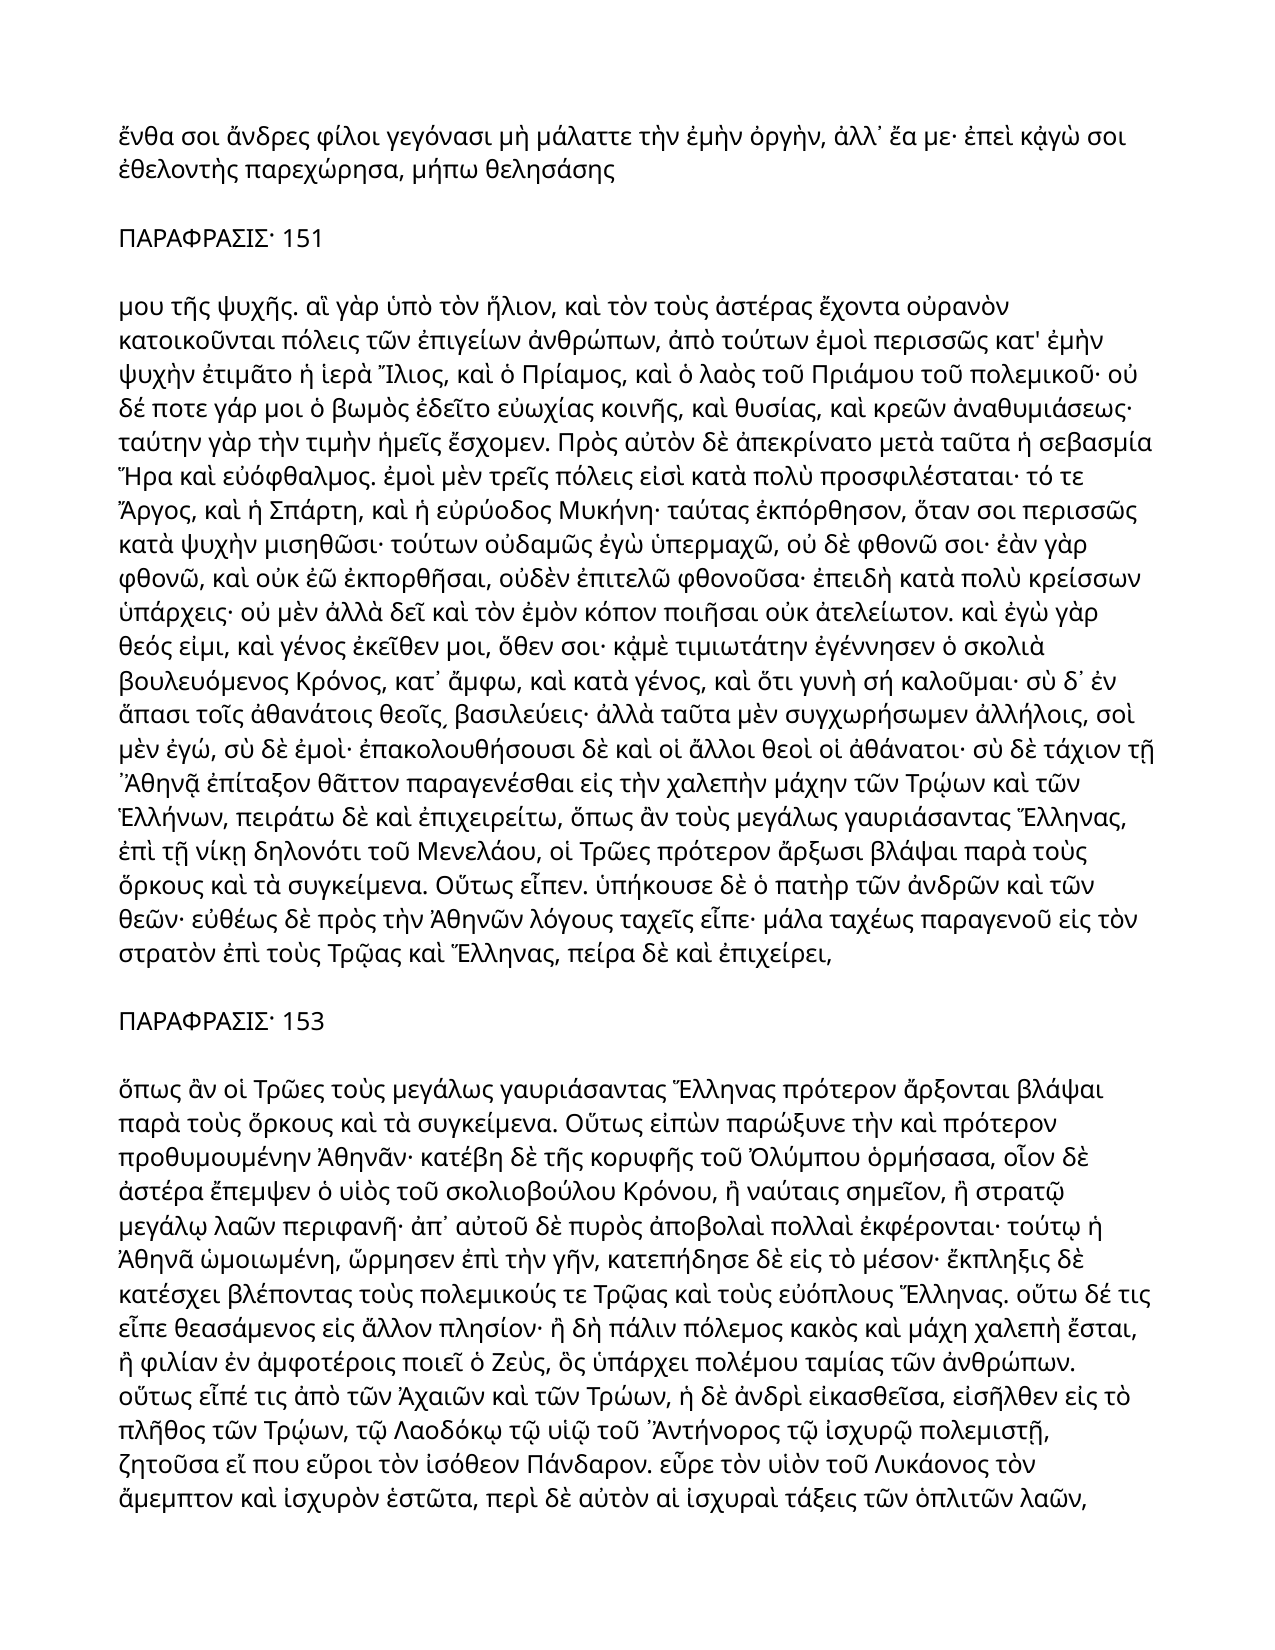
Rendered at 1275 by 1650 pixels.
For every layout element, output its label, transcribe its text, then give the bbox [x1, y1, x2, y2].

text ΠΑΡΑΦΡΑΣΙΣ· 153 [118, 1004, 1157, 1038]
text μου τῆς ψυχῆς. αἳ γὰρ ὑπὸ τὸν ἥλιον, καὶ τὸν τοὺς ἀστέρας ἔχοντα οὐρανὸν κατοικοῦνται πόλεις τῶν ἐπιγείων ἀνθρώπων, ἀπὸ τούτων ἐμοὶ περισσῶς κατ' ἐμὴν ψυχὴν ἐτιμᾶτο ἡ ἱερὰ Ἴλιος, καὶ ὁ Πρίαμος, καὶ ὁ λαὸς τοῦ Πριάμου τοῦ πολεμικοῦ· οὐ δέ ποτε γάρ μοι ὁ βωμὸς ἐδεῖτο εὐωχίας κοινῆς, καὶ θυσίας, καὶ κρεῶν ἀναθυμιάσεως· ταύτην γὰρ τὴν τιμὴν ἡμεῖς ἔσχομεν. Πρὸς αὐτὸν δὲ ἀπεκρίνατο μετὰ ταῦτα ἡ σεβασμία Ἥρα καὶ εὐόφθαλμος. ἐμοὶ μὲν τρεῖς πόλεις εἰσὶ κατὰ πολὺ προσφιλέσταται· τό τε Ἄργος, καὶ ἡ Σπάρτη, καὶ ἡ εὐρύοδος Μυκήνη· ταύτας ἐκπόρθησον, ὅταν σοι περισσῶς κατὰ ψυχὴν μισηθῶσι· τούτων οὐδαμῶς ἐγὼ ὑπερμαχῶ, οὐ δὲ φθονῶ σοι· ἐὰν γὰρ φθονῶ, καὶ οὐκ ἐῶ ἐκπορθῆσαι, οὐδὲν ἐπιτελῶ φθονοῦσα· ἐπειδὴ κατὰ πολὺ κρείσσων ὑπάρχεις· οὐ μὲν ἀλλὰ δεῖ καὶ τὸν ἐμὸν κόπον ποιῆσαι οὐκ ἀτελείωτον. καὶ ἐγὼ γὰρ θεός εἰμι, καὶ γένος ἐκεῖθεν μοι, ὅθεν σοι· κᾀμὲ τιμιωτάτην ἐγέννησεν ὁ σκολιὰ βουλευόμενος Κρόνος, κατ᾿ ἄμφω, καὶ κατὰ γένος, καὶ ὅτι γυνὴ σή καλοῦμαι· σὺ δ᾽ ἐν ἅπασι τοῖς ἀθανάτοις θεοῖς͵ βασιλεύεις· ἀλλὰ ταῦτα μὲν συγχωρήσωμεν ἀλλήλοις, σοὶ μὲν ἐγώ, σὺ δὲ ἐμοὶ· ἐπακολουθήσουσι δὲ καὶ οἱ ἄλλοι θεοὶ οἱ ἀθάνατοι· σὺ δὲ τάχιον τῇ ᾿Ἀθηνᾷ ἐπίταξον θᾶττον παραγενέσθαι εἰς τὴν χαλεπὴν μάχην τῶν Τρῴων καὶ τῶν Ἑλλήνων, πειράτω δὲ καὶ ἐπιχειρείτω, ὅπως ἂν τοὺς μεγάλως γαυριάσαντας Ἕλληνας, ἐπὶ τῇ νίκῃ δηλονότι τοῦ Μενελάου, οἱ Τρῶες πρότερον ἄρξωσι βλάψαι παρὰ τοὺς ὅρκους καὶ τὰ συγκείμενα. Οὕτως εἶπεν. ὑπήκουσε δὲ ὁ πατὴρ τῶν ἀνδρῶν καὶ τῶν θεῶν· εὐθέως δὲ πρὸς τὴν Ἀθηνῶν λόγους ταχεῖς εἶπε· μάλα ταχέως παραγενοῦ εἰς τὸν στρατὸν ἐπὶ τοὺς Τρῷας καὶ Ἕλληνας, πείρα δὲ καὶ ἐπιχείρει, [118, 288, 1157, 970]
text ὅπως ἂν οἱ Τρῶες τοὺς μεγάλως γαυριάσαντας Ἕλληνας πρότερον ἄρξονται βλάψαι παρὰ τοὺς ὅρκους καὶ τὰ συγκείμενα. Οὕτως εἰπὼν παρώξυνε τὴν καὶ πρότερον προθυμουμένην Ἀθηνᾶν· κατέβη δὲ τῆς κορυφῆς τοῦ Ὀλύμπου ὁρμήσασα, οἷον δὲ ἀστέρα ἔπεμψεν ὁ υἱὸς τοῦ σκολιοβούλου Κρόνου, ἢ ναύταις σημεῖον, ἢ στρατῷ μεγάλῳ λαῶν περιφανῆ· ἀπ᾿ αὐτοῦ δὲ πυρὸς ἀποβολαὶ πολλαὶ ἐκφέρονται· τούτῳ ἡ Ἀθηνᾶ ὡμοιωμένη, ὥρμησεν ἐπὶ τὴν γῆν, κατεπήδησε δὲ εἰς τὸ μέσον· ἔκπληξις δὲ κατέσχει βλέποντας τοὺς πολεμικούς τε Τρῷας καὶ τοὺς εὐόπλους Ἕλληνας. οὕτω δέ τις εἶπε θεασάμενος εἰς ἄλλον πλησίον· ἢ δὴ πάλιν πόλεμος κακὸς καὶ μάχη χαλεπὴ ἔσται, ἢ φιλίαν ἐν ἀμφοτέροις ποιεῖ ὁ Ζεὺς, ὃς ὑπάρχει πολέμου ταμίας τῶν ἀνθρώπων. οὕτως εἶπέ τις ἀπὸ τῶν Ἀχαιῶν καὶ τῶν Τρώων, ἡ δὲ ἀνδρὶ εἰκασθεῖσα, εἰσῆλθεν εἰς τὸ πλῆθος τῶν Τρῴων, τῷ Λαοδόκῳ τῷ υἱῷ τοῦ ᾿Ἀντήνορος τῷ ἰσχυρῷ πολεμιστῇ, ζητοῦσα εἴ που εὕροι τὸν ἰσόθεον Πάνδαρον. εὗρε τὸν υἱὸν τοῦ Λυκάονος τὸν ἄμεμπτον καὶ ἰσχυρὸν ἑστῶτα, περὶ δὲ αὐτὸν αἱ ἰσχυραὶ τάξεις τῶν ὁπλιτῶν λαῶν, [118, 1072, 1157, 1515]
text ἔνθα σοι ἄνδρες φίλοι γεγόνασι μὴ μάλαττε τὴν ἐμὴν ὀργὴν, ἀλλ᾿ ἔα με· ἐπεὶ κᾀγὼ σοι ἐθελοντὴς παρεχώρησα, μήπω θελησάσης [118, 118, 1157, 186]
text ΠΑΡΑΦΡΑΣΙΣ· 151 [118, 220, 1157, 254]
